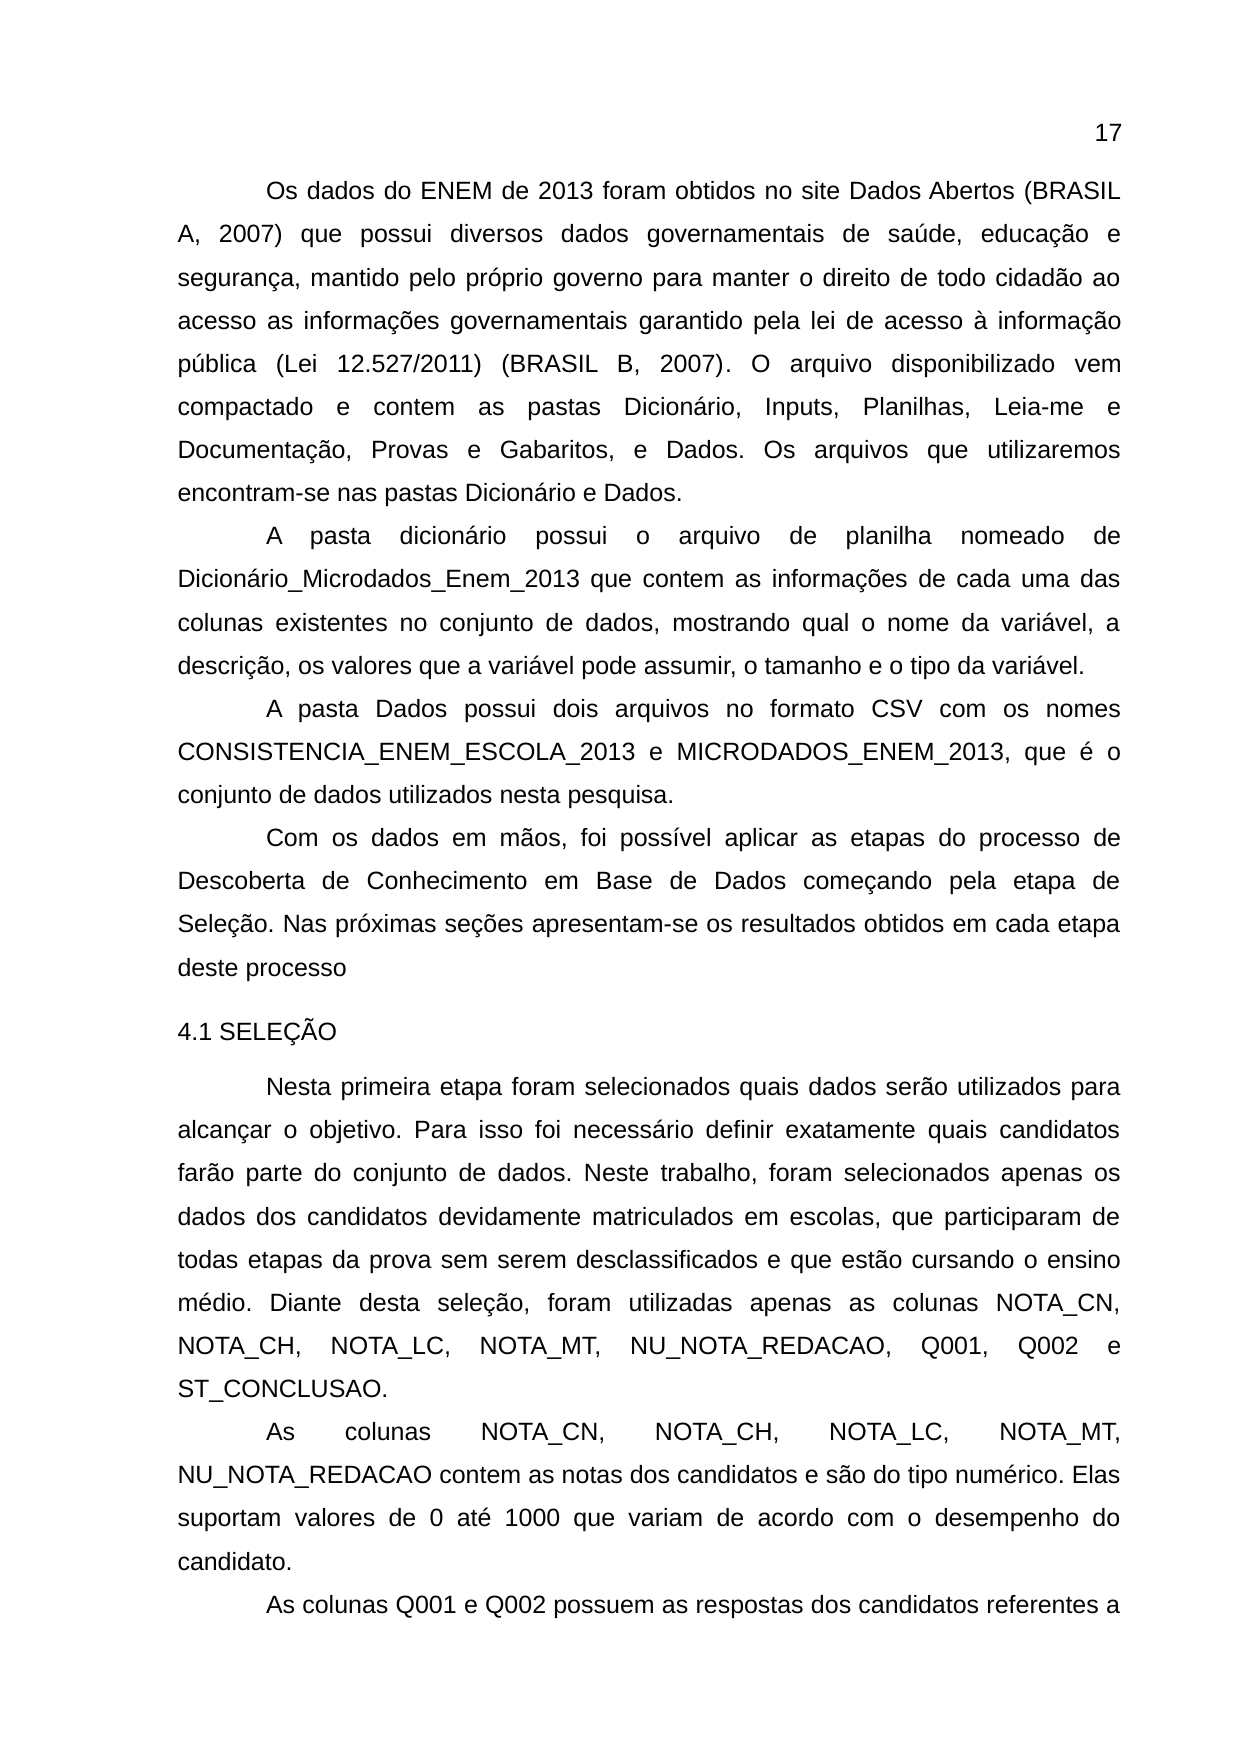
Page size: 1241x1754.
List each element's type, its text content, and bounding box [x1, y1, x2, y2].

text Com os dados em mãos, foi possível aplicar as etapas do processo de Descoberta de Conhecimento em Base de Dados começando pela etapa de Seleção. Nas próximas seções apresentam-se os resultados obtidos em cada etapa deste processo [177, 823, 1122, 981]
subtitle SELEÇÃO [177, 1017, 1122, 1045]
text As colunas NOTA_CN, NOTA_CH, NOTA_LC, NOTA_MT, NU_NOTA_REDACAO contem as notas dos candidatos e são do tipo numérico. Elas suportam valores de 0 até 1000 que variam de acordo com o desempenho do candidato. [177, 1417, 1122, 1575]
text Nesta primeira etapa foram selecionados quais dados serão utilizados para alcançar o objetivo. Para isso foi necessário definir exatamente quais candidatos farão parte do conjunto de dados. Neste trabalho, foram selecionados apenas os dados dos candidatos devidamente matriculados em escolas, que participaram de todas etapas da prova sem serem desclassificados e que estão cursando o ensino médio. Diante desta seleção, foram utilizadas apenas as colunas NOTA_CN, NOTA_CH, NOTA_LC, NOTA_MT, NU_NOTA_REDACAO, Q001, Q002 e ST_CONCLUSAO. [177, 1072, 1122, 1403]
text A pasta Dados possui dois arquivos no formato CSV com os nomes CONSISTENCIA_ENEM_ESCOLA_2013 e MICRODADOS_ENEM_2013, que é o conjunto de dados utilizados nesta pesquisa. [177, 694, 1122, 809]
text As colunas Q001 e Q002 possuem as respostas dos candidatos referentes a escolaridade de seus pais. Q001 é a coluna referente ao pai e Q002 é a coluna referente a mãe. Os valores suportados por essas colunas podem ser visualizados na Tabela 1. [177, 1590, 1122, 1618]
text Os dados do ENEM de 2013 foram obtidos no site Dados Abertos (BRASIL A, 2007) que possui diversos dados governamentais de saúde, educação e segurança, mantido pelo próprio governo para manter o direito de todo cidadão ao acesso as informações governamentais garantido pela lei de acesso à informação pública (Lei 12.527/2011) (BRASIL B, 2007). O arquivo disponibilizado vem compactado e contem as pastas Dicionário, Inputs, Planilhas, Leia-me e Documentação, Provas e Gabaritos, e Dados. Os arquivos que utilizaremos encontram-se nas pastas Dicionário e Dados. [177, 176, 1122, 507]
text A pasta dicionário possui o arquivo de planilha nomeado de Dicionário_Microdados_Enem_2013 que contem as informações de cada uma das colunas existentes no conjunto de dados, mostrando qual o nome da variável, a descrição, os valores que a variável pode assumir, o tamanho e o tipo da variável. [177, 521, 1122, 679]
